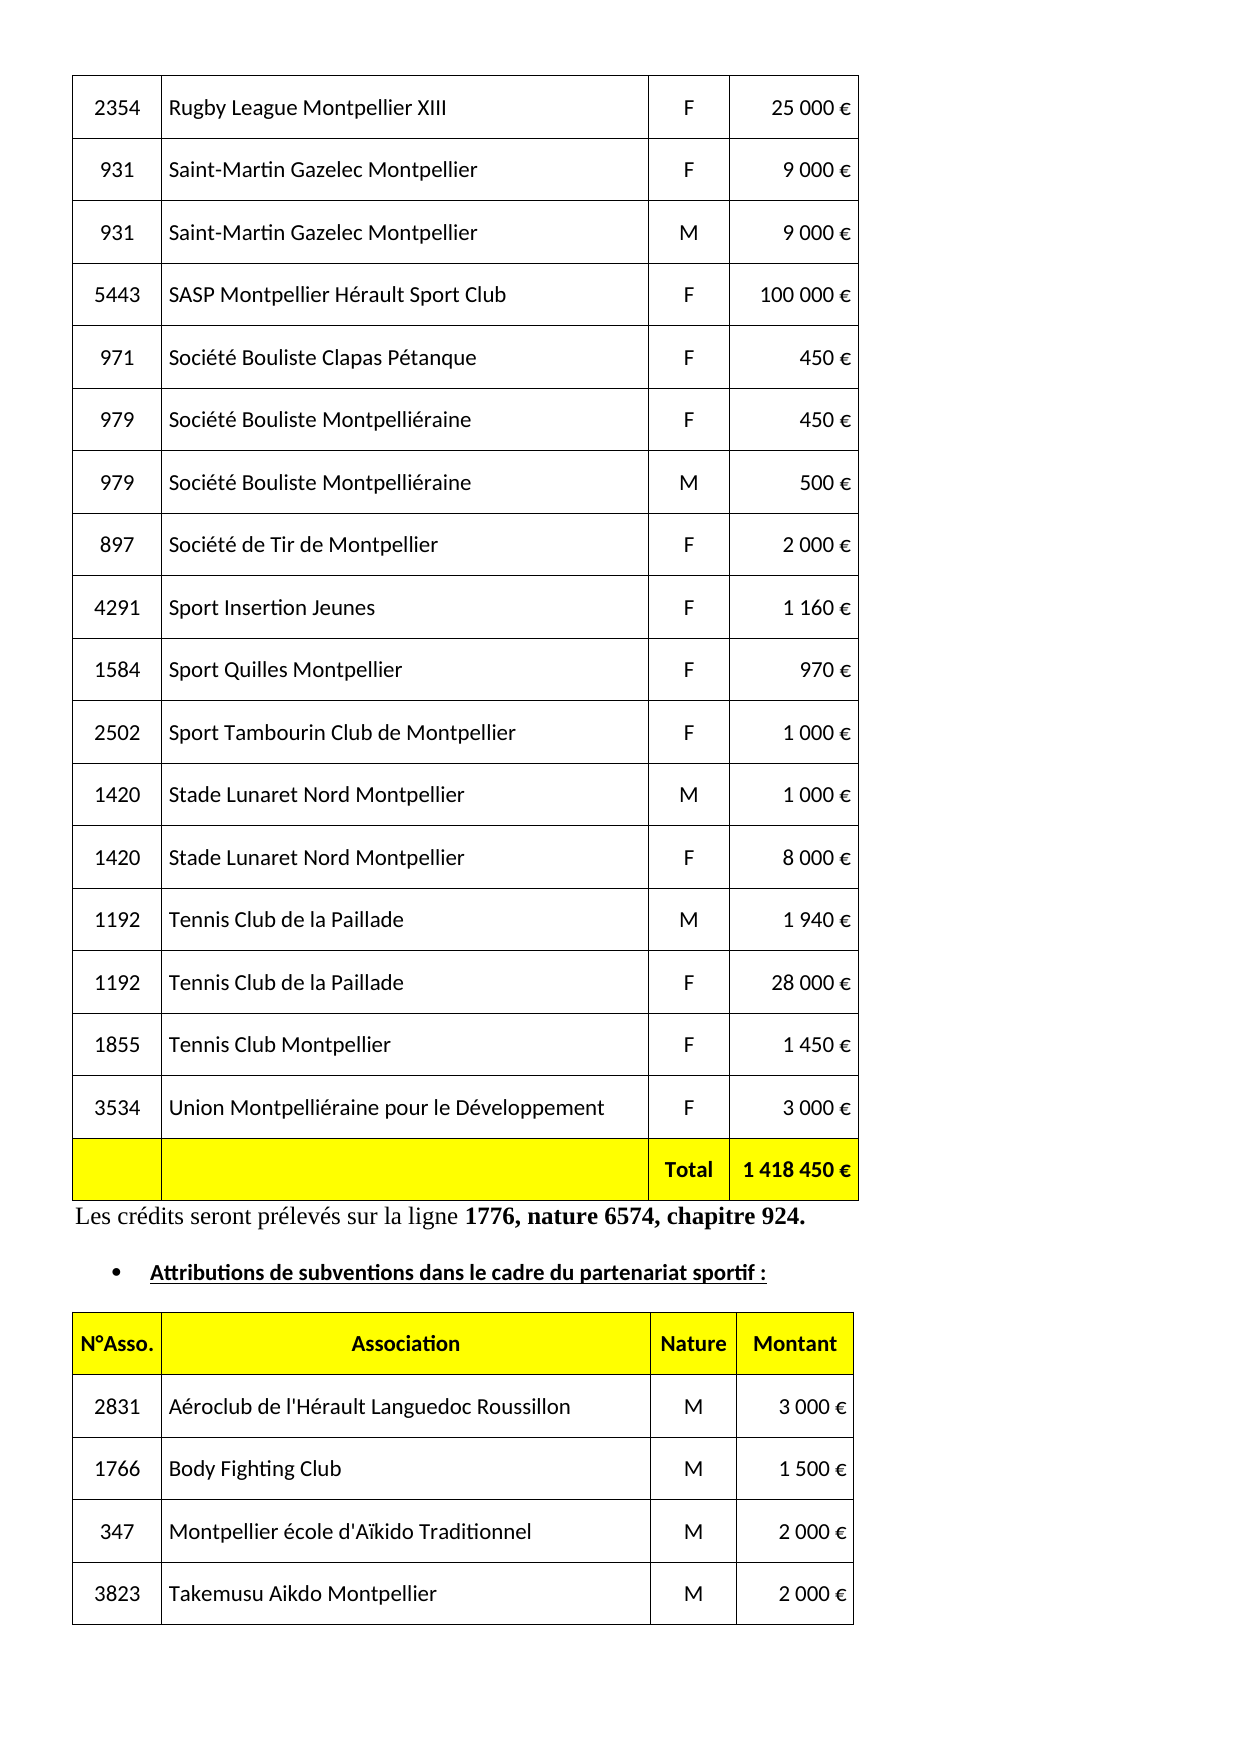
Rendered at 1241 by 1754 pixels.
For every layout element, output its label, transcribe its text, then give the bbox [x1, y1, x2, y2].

table_cell 1 450 € [730, 1014, 858, 1075]
table_cell 9 000 € [730, 201, 858, 262]
table_cell M [651, 1438, 736, 1499]
table_cell 979 [73, 451, 161, 512]
table_cell 500 € [730, 451, 858, 512]
table_cell 970 € [730, 639, 858, 700]
table_cell 2 000 € [737, 1563, 853, 1624]
table_cell F [649, 639, 729, 700]
table_cell M [649, 764, 729, 825]
table_cell Sport Tambourin Club de Montpellier [162, 701, 648, 762]
table_cell 100 000 € [730, 264, 858, 325]
table_cell Tennis Club de la Paillade [162, 951, 648, 1012]
table_cell Tennis Club Montpellier [162, 1014, 648, 1075]
table_cell 450 € [730, 389, 858, 450]
table_cell M [651, 1375, 736, 1437]
table_cell 450 € [730, 326, 858, 387]
table_cell Société Bouliste Montpelliéraine [162, 389, 648, 450]
table_cell 1 000 € [730, 701, 858, 762]
table_cell F [649, 576, 729, 637]
table_cell F [649, 326, 729, 387]
table_cell F [649, 514, 729, 575]
table_cell 2 000 € [737, 1500, 853, 1562]
table_cell 897 [73, 514, 161, 575]
table_cell 931 [73, 139, 161, 200]
table_cell Saint-Martin Gazelec Montpellier [162, 139, 648, 200]
table_cell Aéroclub de l'Hérault Languedoc Roussillon [162, 1375, 650, 1437]
table_cell Tennis Club de la Paillade [162, 889, 648, 950]
table_header Nature [651, 1313, 736, 1374]
table_cell 1766 [73, 1438, 161, 1499]
text Les crédits seront prélevés sur la ligne 1776, nature 6574, chapitre 924. [75, 1201, 1165, 1230]
table_cell 1855 [73, 1014, 161, 1075]
table_cell Stade Lunaret Nord Montpellier [162, 764, 648, 825]
table_cell 1 418 450 € [730, 1139, 858, 1200]
table_cell F [649, 1076, 729, 1137]
table_cell 1 160 € [730, 576, 858, 637]
table_cell SASP Montpellier Hérault Sport Club [162, 264, 648, 325]
table_cell 1 500 € [737, 1438, 853, 1499]
table_cell Saint-Martin Gazelec Montpellier [162, 201, 648, 262]
table_cell Body Fighting Club [162, 1438, 650, 1499]
table_cell Rugby League Montpellier XIII [162, 76, 648, 137]
table_cell 347 [73, 1500, 161, 1562]
table_cell 3534 [73, 1076, 161, 1137]
table_cell M [649, 451, 729, 512]
table_cell 3 000 € [737, 1375, 853, 1437]
table_cell F [649, 1014, 729, 1075]
table_cell 9 000 € [730, 139, 858, 200]
table_cell M [649, 201, 729, 262]
table_cell 2354 [73, 76, 161, 137]
table_cell 1420 [73, 764, 161, 825]
table_cell Sport Quilles Montpellier [162, 639, 648, 700]
table_cell Société Bouliste Clapas Pétanque [162, 326, 648, 387]
table_cell Société de Tir de Montpellier [162, 514, 648, 575]
table_cell Sport Insertion Jeunes [162, 576, 648, 637]
table_cell F [649, 264, 729, 325]
table_cell 4291 [73, 576, 161, 637]
table_cell 5443 [73, 264, 161, 325]
table_cell 3823 [73, 1563, 161, 1624]
list Attributions de subventions dans le cadre du partenariat sportif : [112, 1258, 1165, 1287]
table_cell 1192 [73, 889, 161, 950]
table_cell 971 [73, 326, 161, 387]
table_cell M [651, 1500, 736, 1562]
table_cell 931 [73, 201, 161, 262]
table_cell F [649, 951, 729, 1012]
table_cell 28 000 € [730, 951, 858, 1012]
table_cell Union Montpelliéraine pour le Développement [162, 1076, 648, 1137]
table_cell [73, 1139, 161, 1200]
table_cell F [649, 139, 729, 200]
table_cell M [649, 889, 729, 950]
table_cell 1192 [73, 951, 161, 1012]
table_cell Montpellier école d'Aïkido Traditionnel [162, 1500, 650, 1562]
table_cell 1584 [73, 639, 161, 700]
table_cell 2 000 € [730, 514, 858, 575]
table_header N°Asso. [73, 1313, 161, 1374]
table_cell 1 000 € [730, 764, 858, 825]
table_cell 25 000 € [730, 76, 858, 137]
table_header Montant [737, 1313, 853, 1374]
table_cell 979 [73, 389, 161, 450]
table_cell 8 000 € [730, 826, 858, 887]
table_cell Société Bouliste Montpelliéraine [162, 451, 648, 512]
table_cell 1420 [73, 826, 161, 887]
table_cell M [651, 1563, 736, 1624]
table_header Association [162, 1313, 650, 1374]
table_cell F [649, 701, 729, 762]
table_cell 3 000 € [730, 1076, 858, 1137]
table_cell F [649, 389, 729, 450]
table_cell 1 940 € [730, 889, 858, 950]
table_cell F [649, 826, 729, 887]
table_cell [162, 1139, 648, 1200]
table_cell Stade Lunaret Nord Montpellier [162, 826, 648, 887]
table_cell F [649, 76, 729, 137]
table_cell 2831 [73, 1375, 161, 1437]
table_cell 2502 [73, 701, 161, 762]
table_cell Total [649, 1139, 729, 1200]
table_cell Takemusu Aikdo Montpellier [162, 1563, 650, 1624]
